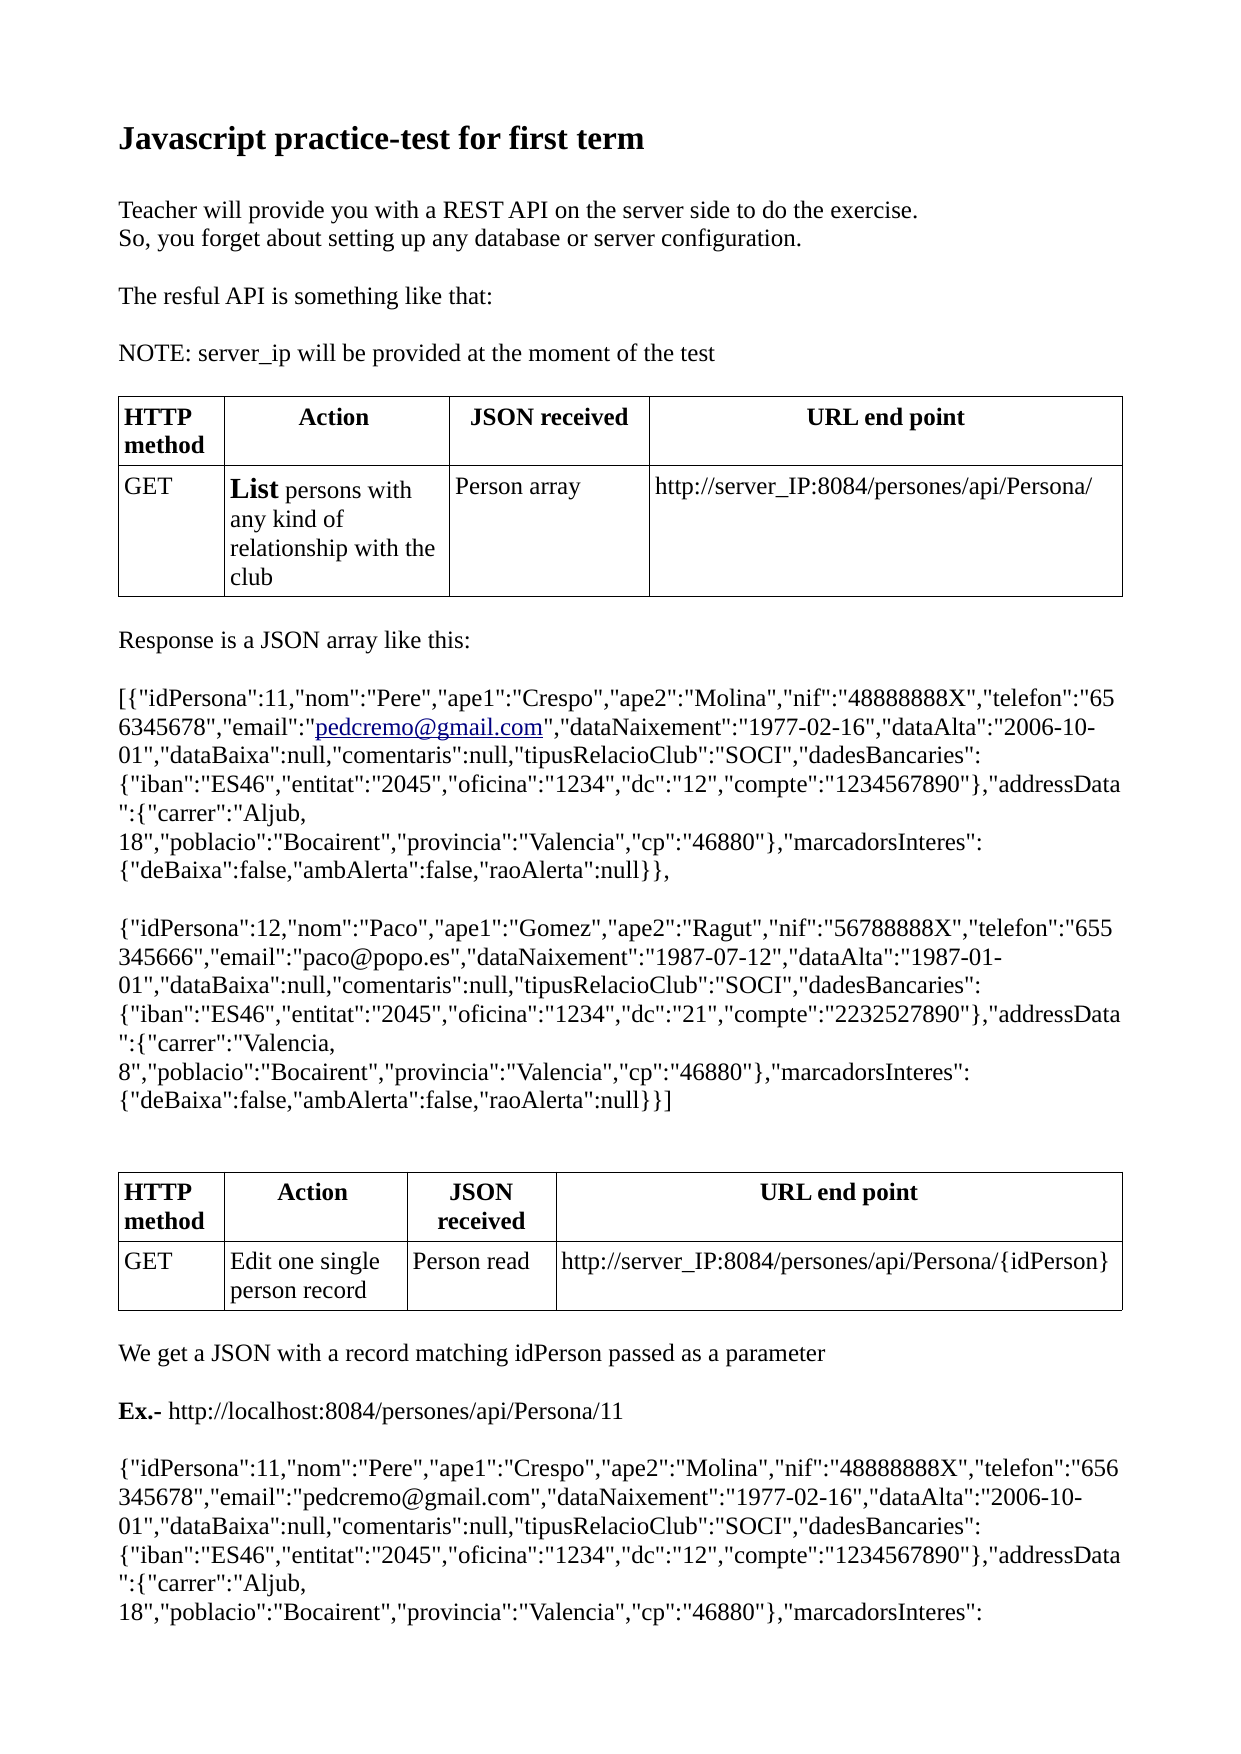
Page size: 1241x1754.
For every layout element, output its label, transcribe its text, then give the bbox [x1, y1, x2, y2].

table_header JSON received [408, 1173, 556, 1241]
table_header Action [225, 397, 449, 465]
table_cell Edit one single person record [225, 1242, 407, 1310]
table_header URL end point [650, 397, 1122, 465]
table_header JSON received [450, 397, 649, 465]
text {"idPersona":12,"nom":"Paco","ape1":"Gomez","ape2":"Ragut","nif":"56788888X","telefon":"655345666","email":"paco@popo.es","dataNaixement":"1987-07-12","dataAlta":"1987-01-01","dataBaixa":null,"comentaris":null,"tipusRelacioClub":"SOCI","dadesBancaries":{"iban":"ES46","entitat":"2045","oficina":"1234","dc":"21","compte":"2232527890"},"addressData":{"carrer":"Valencia, 8","poblacio":"Bocairent","provincia":"Valencia","cp":"46880"},"marcadorsInteres":{"deBaixa":false,"ambAlerta":false,"raoAlerta":null}}] [118, 913, 1122, 1114]
table_header Action [225, 1173, 407, 1241]
table_cell http://server_IP:8084/persones/api/Persona/{idPerson} [557, 1242, 1122, 1310]
table_cell Person array [450, 466, 649, 596]
table_cell List persons with any kind of relationship with the club [225, 466, 449, 596]
table_cell Person read [408, 1242, 556, 1310]
text [{"idPersona":11,"nom":"Pere","ape1":"Crespo","ape2":"Molina","nif":"48888888X","telefon":"656345678","email":"pedcremo@gmail.com","dataNaixement":"1977-02-16","dataAlta":"2006-10-01","dataBaixa":null,"comentaris":null,"tipusRelacioClub":"SOCI","dadesBancaries":{"iban":"ES46","entitat":"2045","oficina":"1234","dc":"12","compte":"1234567890"},"addressData":{"carrer":"Aljub, 18","poblacio":"Bocairent","provincia":"Valencia","cp":"46880"},"marcadorsInteres":{"deBaixa":false,"ambAlerta":false,"raoAlerta":null}}, [118, 683, 1122, 884]
table_header URL end point [557, 1173, 1122, 1241]
text {"idPersona":11,"nom":"Pere","ape1":"Crespo","ape2":"Molina","nif":"48888888X","telefon":"656345678","email":"pedcremo@gmail.com","dataNaixement":"1977-02-16","dataAlta":"2006-10-01","dataBaixa":null,"comentaris":null,"tipusRelacioClub":"SOCI","dadesBancaries":{"iban":"ES46","entitat":"2045","oficina":"1234","dc":"12","compte":"1234567890"},"addressData":{"carrer":"Aljub, 18","poblacio":"Bocairent","provincia":"Valencia","cp":"46880"},"marcadorsInteres": [118, 1453, 1122, 1626]
text The resful API is something like that: [118, 281, 1122, 310]
text So, you forget about setting up any database or server configuration. [118, 223, 1122, 252]
table_cell GET [119, 466, 224, 596]
text Ex.- http://localhost:8084/persones/api/Persona/11 [118, 1396, 1122, 1425]
table_header HTTP method [119, 1173, 224, 1241]
text Teacher will provide you with a REST API on the server side to do the exercise. [118, 195, 1122, 223]
table_cell http://server_IP:8084/persones/api/Persona/ [650, 466, 1122, 596]
text NOTE: server_ip will be provided at the moment of the test [118, 338, 1122, 367]
text We get a JSON with a record matching idPerson passed as a parameter [118, 1338, 1122, 1367]
table_cell GET [119, 1242, 224, 1310]
text Javascript practice-test for first term [118, 118, 1122, 156]
text Response is a JSON array like this: [118, 625, 1122, 654]
table_header HTTP method [119, 397, 224, 465]
